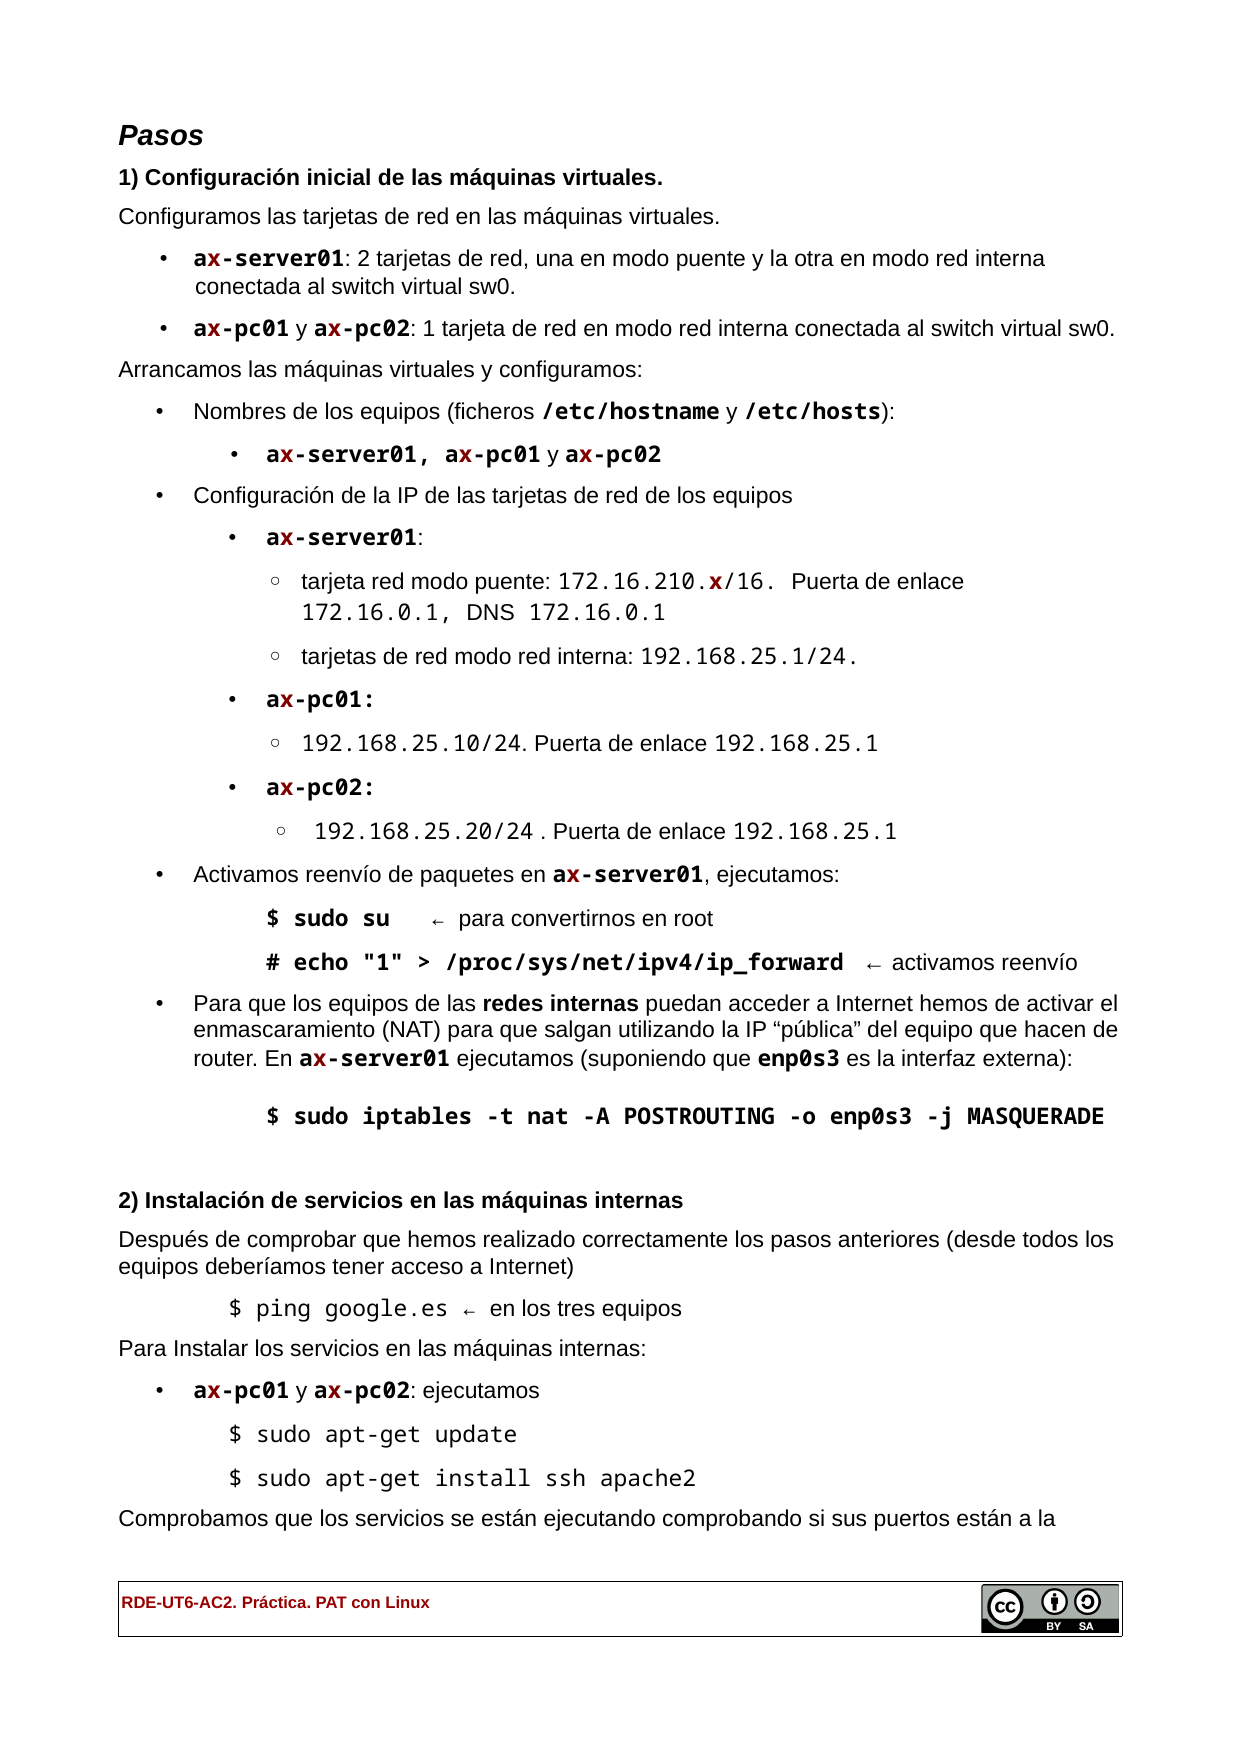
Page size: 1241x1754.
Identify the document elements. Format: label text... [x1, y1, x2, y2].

list ax-pc01 y ax-pc02: 1 tarjeta de red en modo red interna conectada al switch virtual sw0. [159, 312, 1122, 343]
list Nombres de los equipos (ficheros /etc/hostname y /etc/hosts): [156, 394, 1122, 426]
text Comprobamos que los servicios se están ejecutando comprobando si sus puertos están a la [118, 1505, 1122, 1532]
text Para Instalar los servicios en las máquinas internas: [118, 1335, 1122, 1362]
list 192.168.25.10/24. Puerta de enlace 192.168.25.1 [266, 727, 1122, 758]
list ax-server01: [228, 521, 1122, 552]
text 1) Configuración inicial de las máquinas virtuales. [118, 164, 1122, 191]
list ax-pc02: [228, 771, 1122, 802]
text $ sudo iptables -t nat -A POSTROUTING -o enp0s3 -j MASQUERADE [266, 1100, 1122, 1131]
text Después de comprobar que hemos realizado correctamente los pasos anteriores (desde todos los equipos deberíamos tener acceso a Internet) [118, 1226, 1122, 1279]
list tarjeta red modo puente: 172.16.210.x/16. Puerta de enlace 172.16.0.1, DNS 172.16.0.1 [266, 565, 1122, 627]
list ax-server01, ax-pc01 y ax-pc02 [230, 438, 1122, 469]
text Arrancamos las máquinas virtuales y configuramos: [118, 356, 1122, 382]
list ax-pc01 y ax-pc02: ejecutamos [156, 1374, 1122, 1405]
text # echo "1" > /proc/sys/net/ipv4/ip_forward ← activamos reenvío [266, 946, 1122, 977]
text $ sudo apt-get update [228, 1418, 1122, 1449]
text Configuramos las tarjetas de red en las máquinas virtuales. [118, 203, 1122, 229]
subtitle Pasos [118, 118, 1122, 152]
text $ sudo apt-get install ssh apache2 [228, 1462, 1122, 1493]
picture [981, 1584, 1119, 1633]
list ax-server01: 2 tarjetas de red, una en modo puente y la otra en modo red interna conectada al switch virtual sw0. [159, 242, 1122, 299]
list tarjetas de red modo red interna: 192.168.25.1/24. [266, 640, 1122, 671]
list Activamos reenvío de paquetes en ax-server01, ejecutamos: [156, 858, 1122, 890]
list Para que los equipos de las redes internas puedan acceder a Internet hemos de activar el enmascaramiento (NAT) para que salgan utilizando la IP “pública” del equipo que hacen de router. En ax-server01 ejecutamos (suponiendo que enp0s3 es la interfaz externa): [156, 990, 1122, 1074]
text $ sudo su ← para convertirnos en root [266, 902, 1122, 933]
list ax-pc01: [228, 683, 1122, 715]
text $ ping google.es ← en los tres equipos [228, 1292, 1122, 1323]
list 192.168.25.20/24 . Puerta de enlace 192.168.25.1 [272, 815, 1122, 846]
text 2) Instalación de servicios en las máquinas internas [118, 1187, 1122, 1214]
list Configuración de la IP de las tarjetas de red de los equipos [156, 482, 1122, 508]
